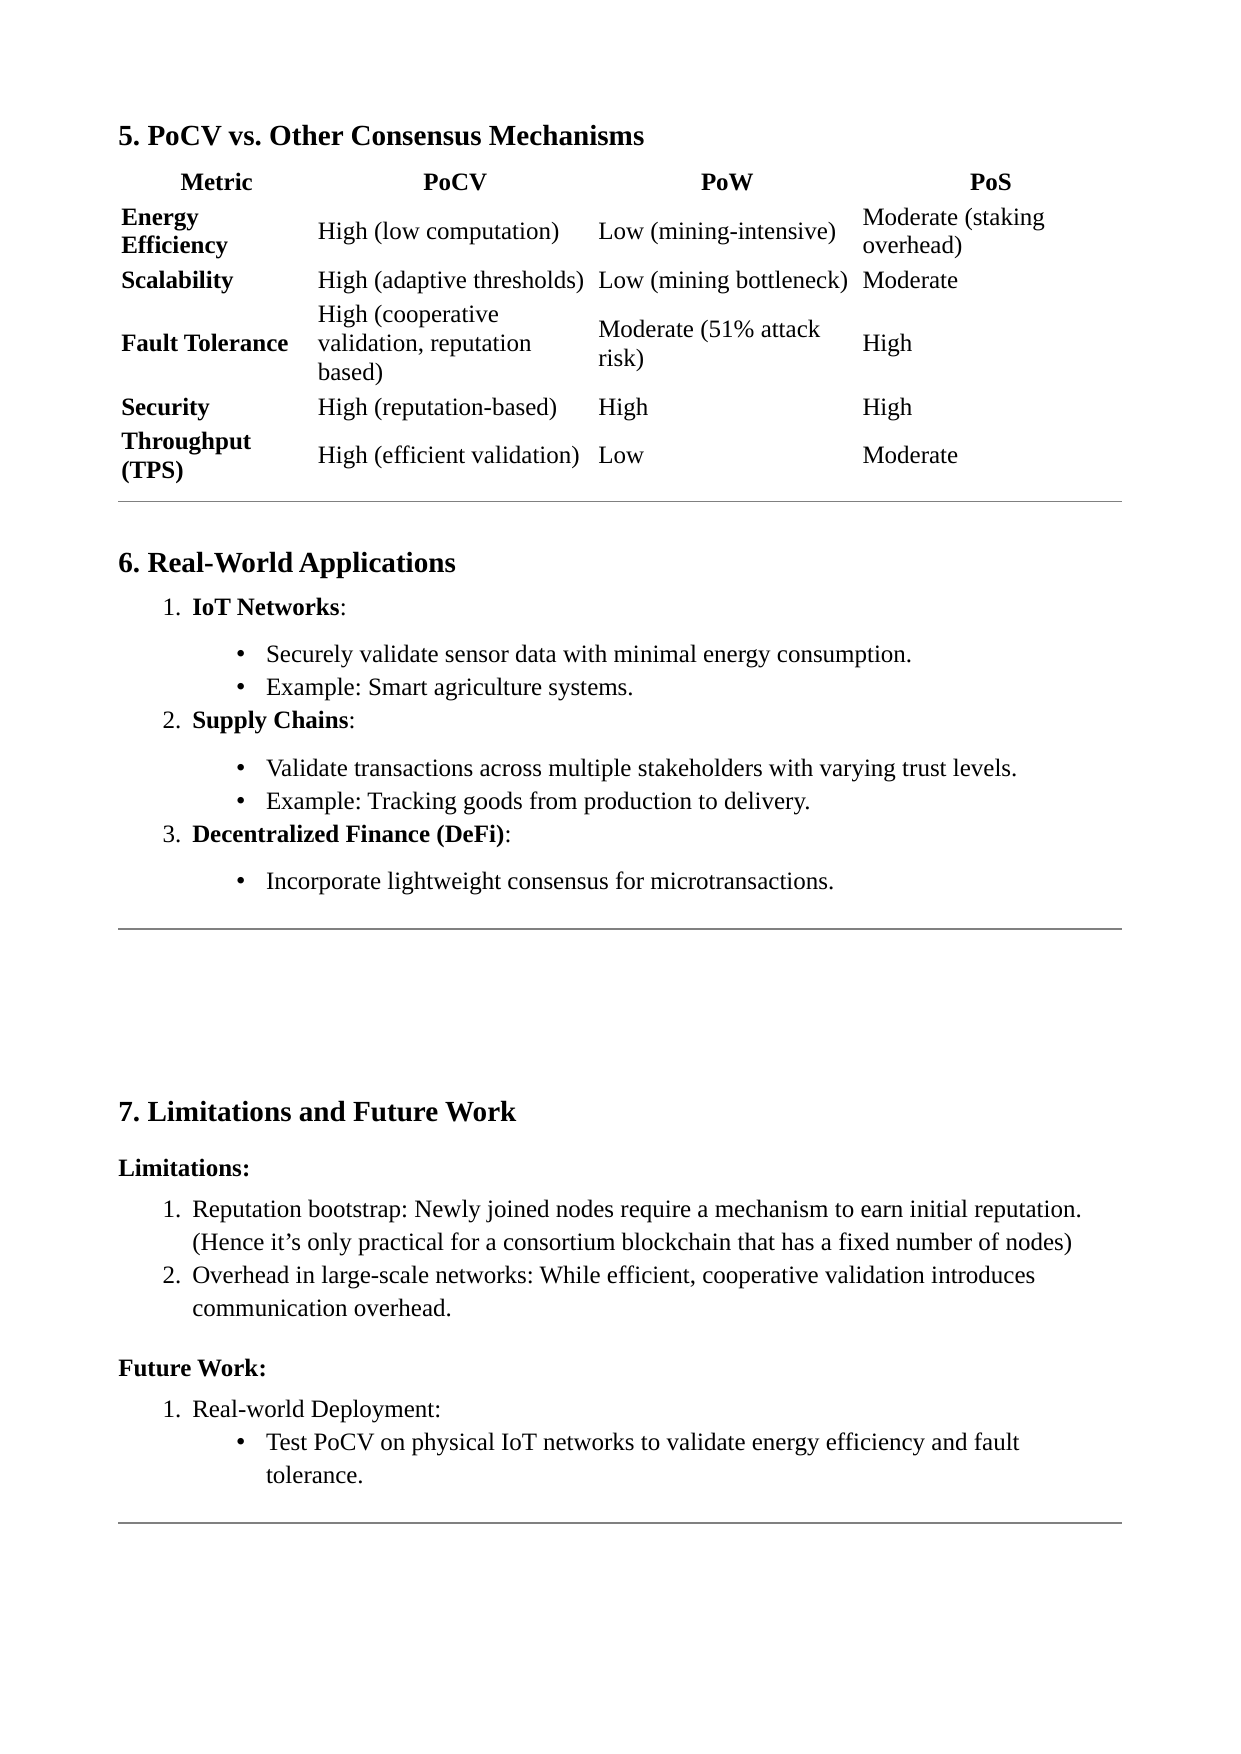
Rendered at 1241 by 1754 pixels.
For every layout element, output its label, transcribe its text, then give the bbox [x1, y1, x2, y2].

table_cell High (reputation-based) [315, 389, 595, 423]
table_cell Energy Efficiency [118, 199, 315, 262]
subtitle 5. PoCV vs. Other Consensus Mechanisms [118, 118, 1122, 152]
table_cell Low [595, 423, 859, 487]
list IoT Networks: [162, 592, 1122, 620]
table_cell Throughput (TPS) [118, 423, 315, 487]
table_cell Fault Tolerance [118, 297, 315, 389]
table_cell High (low computation) [315, 199, 595, 262]
list Test PoCV on physical IoT networks to validate energy efficiency and fault tolerance. [236, 1427, 1122, 1489]
subtitle 7. Limitations and Future Work [118, 1094, 1122, 1128]
table_cell Moderate [859, 423, 1122, 487]
table_cell Moderate (staking overhead) [859, 199, 1122, 262]
list Example: Tracking goods from production to delivery. [236, 786, 1122, 814]
subtitle Limitations: [118, 1153, 1122, 1181]
list Overhead in large-scale networks: While efficient, cooperative validation introduces communication overhead. [162, 1260, 1122, 1322]
subtitle 6. Real-World Applications [118, 546, 1122, 579]
list Example: Smart agriculture systems. [236, 672, 1122, 701]
table_cell Security [118, 389, 315, 423]
list Validate transactions across multiple stakeholders with varying trust levels. [236, 753, 1122, 782]
table_header Metric [118, 164, 315, 199]
list Supply Chains: [162, 705, 1122, 734]
list Real-world Deployment: [162, 1394, 1122, 1423]
table_cell High (cooperative validation, reputation based) [315, 297, 595, 389]
list Decentralized Finance (DeFi): [162, 819, 1122, 848]
table_cell Moderate [859, 262, 1122, 297]
table_cell High [859, 297, 1122, 389]
list Incorporate lightweight consensus for microtransactions. [236, 866, 1122, 895]
table_header PoW [595, 164, 859, 199]
list Securely validate sensor data with minimal energy consumption. [236, 639, 1122, 668]
table_cell High (efficient validation) [315, 423, 595, 487]
table_cell High [595, 389, 859, 423]
table_header PoCV [315, 164, 595, 199]
table_cell Scalability [118, 262, 315, 297]
table_cell Low (mining-intensive) [595, 199, 859, 262]
table_cell High (adaptive thresholds) [315, 262, 595, 297]
table_cell Moderate (51% attack risk) [595, 297, 859, 389]
table_header PoS [859, 164, 1122, 199]
table_cell High [859, 389, 1122, 423]
list Reputation bootstrap: Newly joined nodes require a mechanism to earn initial reputation. (Hence it’s only practical for a consortium blockchain that has a fixed number of nodes) [162, 1194, 1122, 1256]
subtitle Future Work: [118, 1353, 1122, 1382]
table_cell Low (mining bottleneck) [595, 262, 859, 297]
